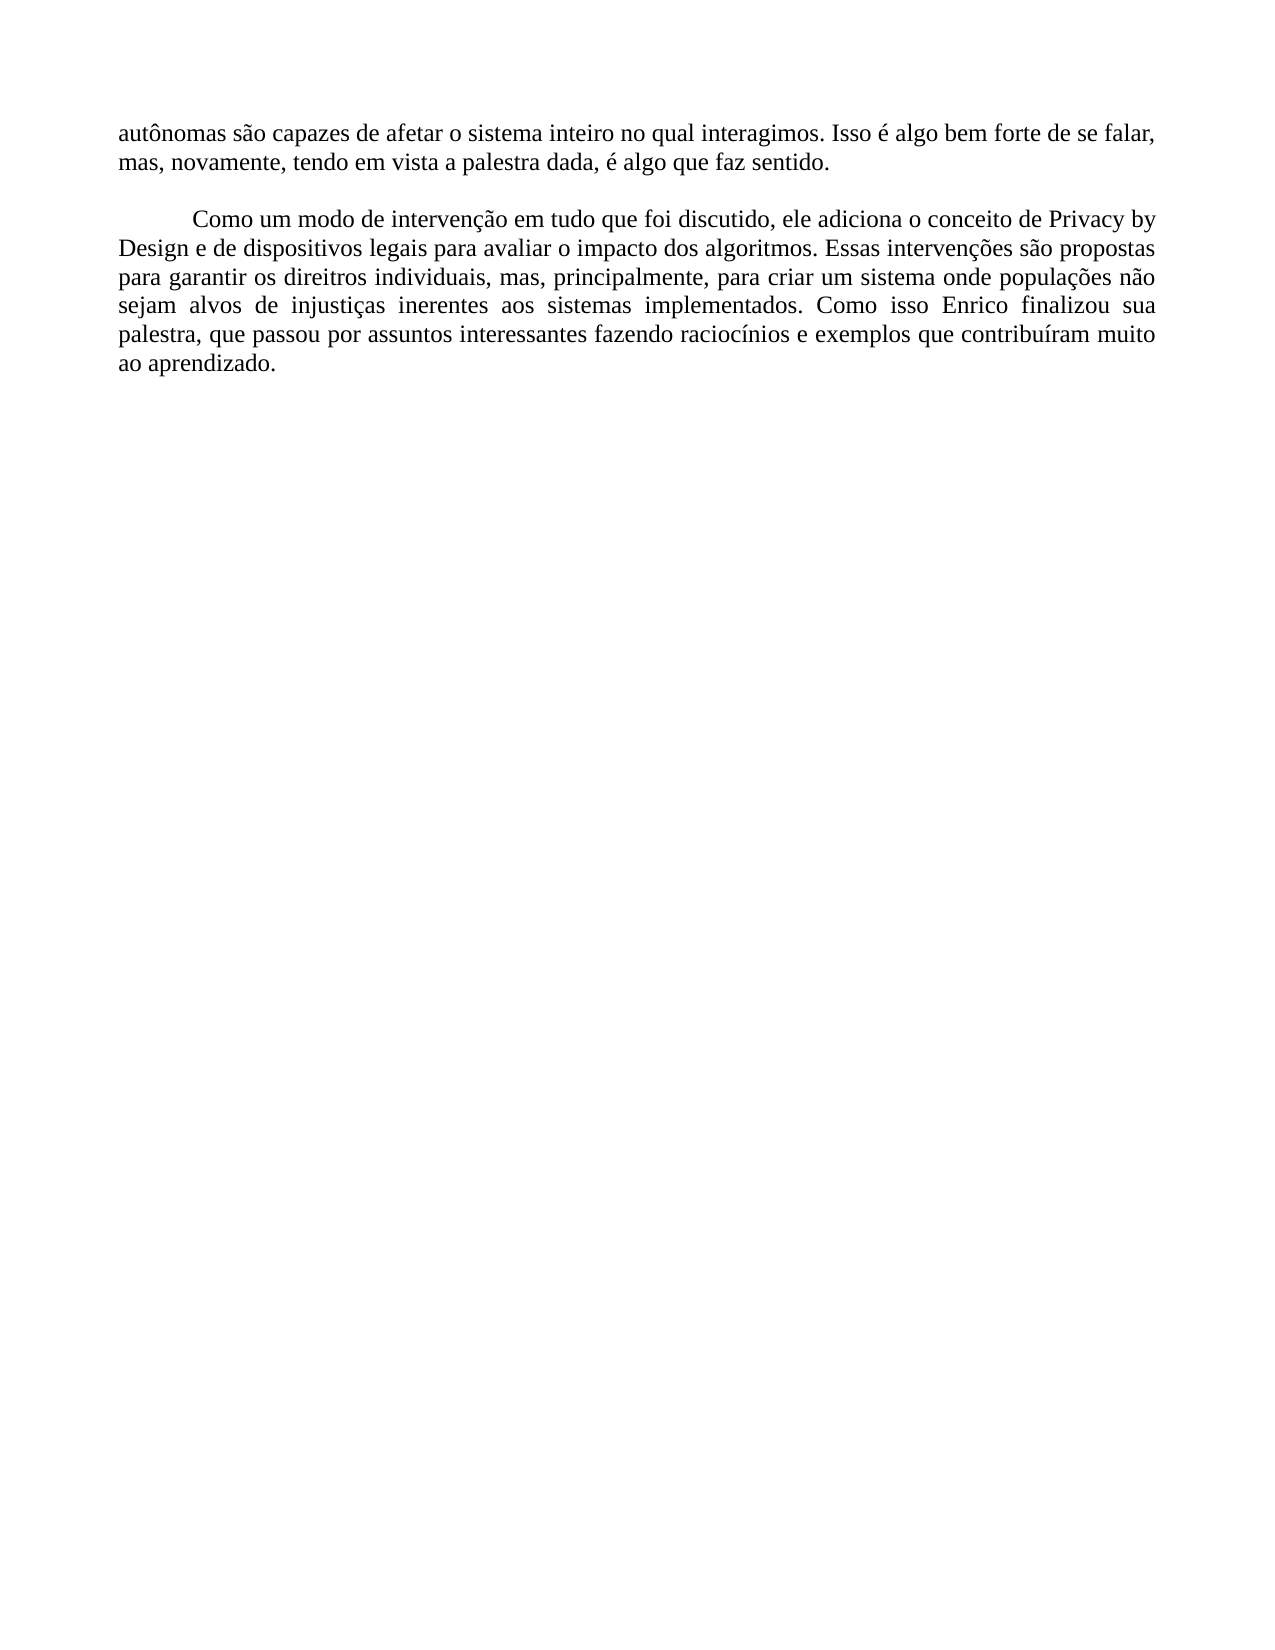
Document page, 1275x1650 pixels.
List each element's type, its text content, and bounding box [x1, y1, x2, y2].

text autônomas são capazes de afetar o sistema inteiro no qual interagimos. Isso é algo bem forte de se falar, mas, novamente, tendo em vista a palestra dada, é algo que faz sentido. [118, 118, 1157, 176]
text Como um modo de intervenção em tudo que foi discutido, ele adiciona o conceito de Privacy by Design e de dispositivos legais para avaliar o impacto dos algoritmos. Essas intervenções são propostas para garantir os direitros individuais, mas, principalmente, para criar um sistema onde populações não sejam alvos de injustiças inerentes aos sistemas implementados. Como isso Enrico finalizou sua palestra, que passou por assuntos interessantes fazendo raciocínios e exemplos que contribuíram muito ao aprendizado. [118, 204, 1157, 377]
